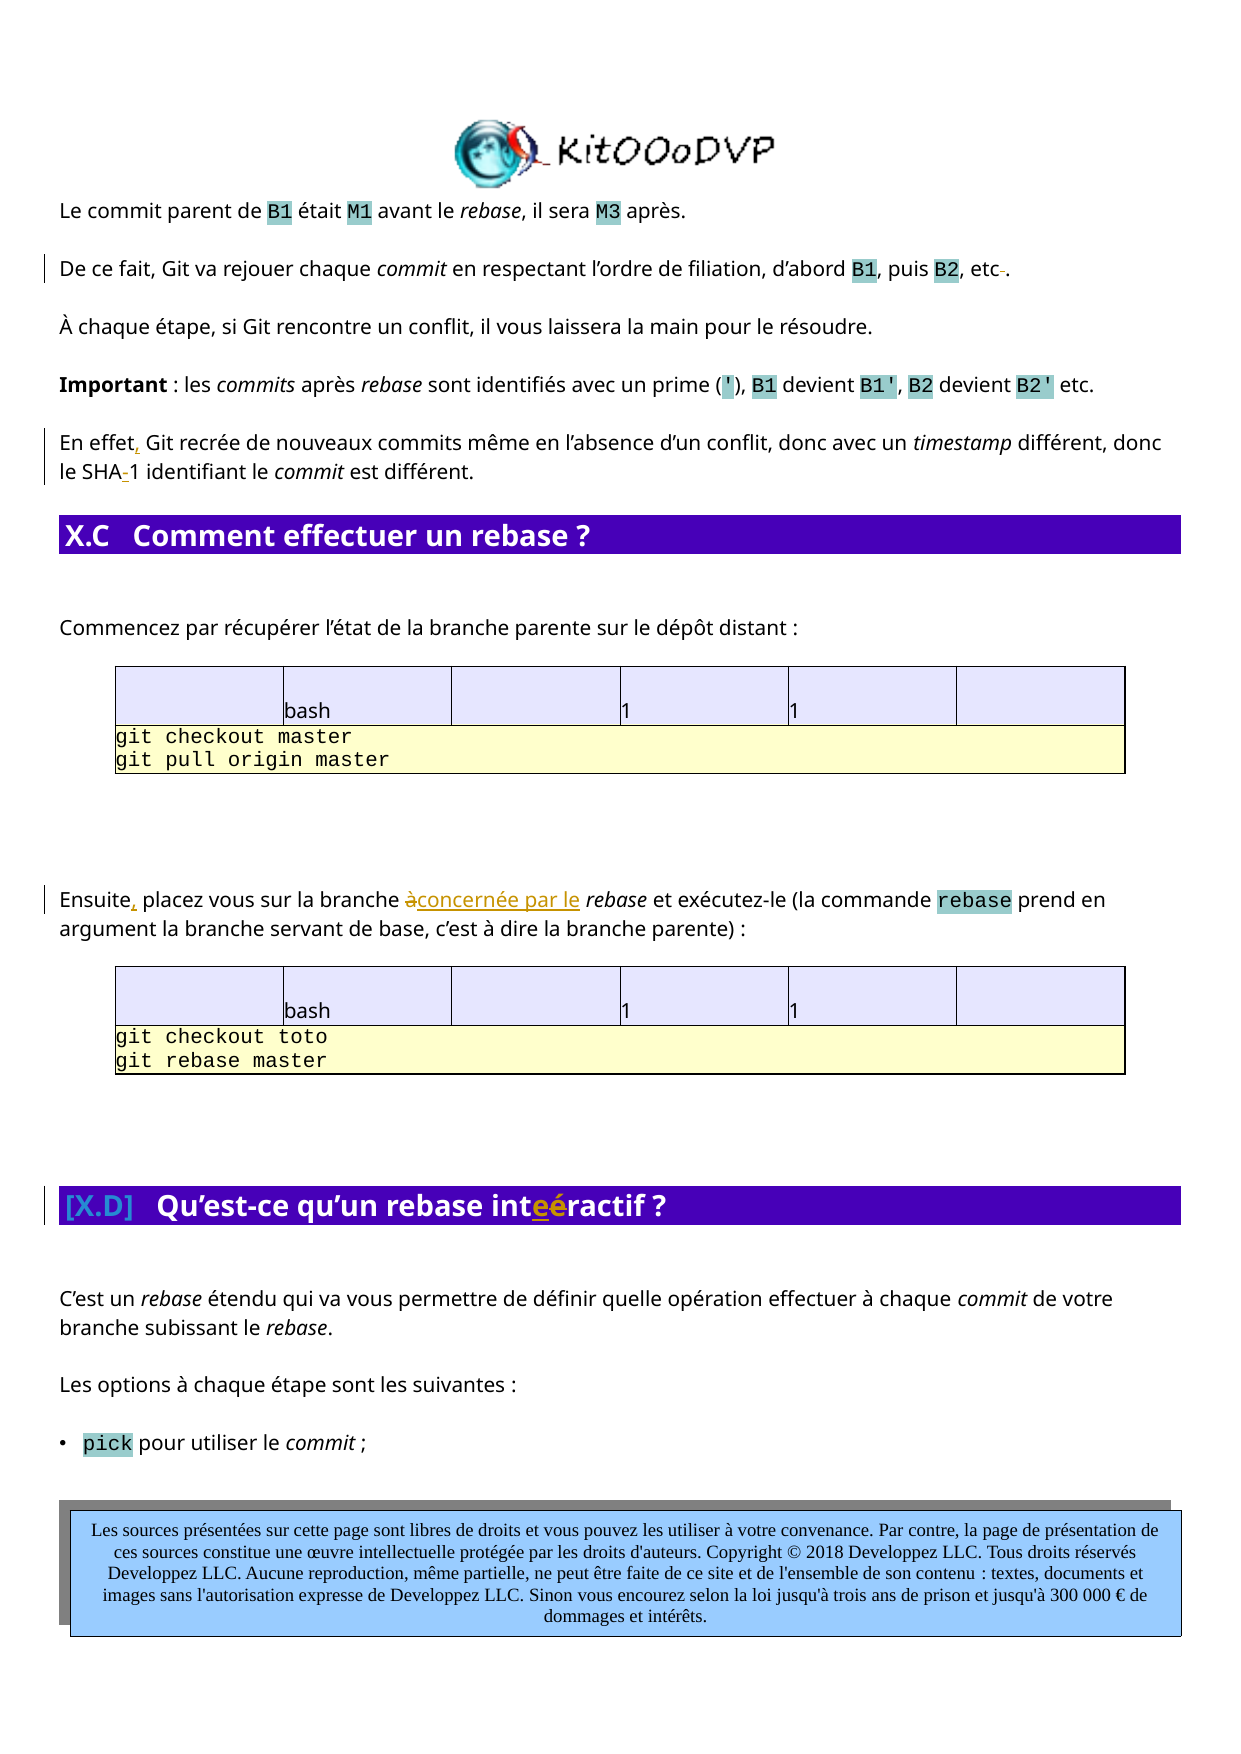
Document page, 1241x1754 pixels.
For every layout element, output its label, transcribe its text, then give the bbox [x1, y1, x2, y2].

text Ensuite, placez vous sur la branche concernée par le rebase et exécutez-le (la commande rebase prend en argument la branche servant de base, c’est à dire la branche parente) : [59, 885, 1181, 942]
text Les options à chaque étape sont les suivantes : [59, 1371, 1181, 1399]
text Le commit parent de B1 était M1 avant le rebase, il sera M3 après. [59, 196, 1181, 225]
text De ce fait, Git va rejouer chaque commit en respectant l’ordre de filiation, d’abord B1, puis B2, etc. [59, 254, 1181, 283]
text À chaque étape, si Git rencontre un conflit, il vous laissera la main pour le résoudre. [59, 312, 1181, 341]
text Important : les commits après rebase sont identifiés avec un prime ('), B1 devient B1', B2 devient B2' etc. [59, 370, 1181, 399]
table_header [957, 667, 1124, 724]
list pick pour utiliser le commit ; [59, 1428, 1181, 1457]
text En effet, Git recrée de nouveaux commits même en l’absence d’un conflit, donc avec un timestamp différent, donc le SHA-1 identifiant le commit est différent. [59, 428, 1181, 485]
table_header [116, 667, 283, 724]
subtitle Qu’est-ce qu’un rebase interactif ? [59, 1186, 1181, 1225]
table_header 1 [621, 667, 788, 724]
table_header 1 [789, 967, 956, 1025]
table_header 1 [789, 667, 956, 724]
subtitle Comment effectuer un rebase ? [59, 515, 1181, 554]
table_header bash [284, 667, 451, 724]
text C’est un rebase étendu qui va vous permettre de définir quelle opération effectuer à chaque commit de votre branche subissant le rebase. [59, 1284, 1181, 1341]
table_header [957, 967, 1124, 1025]
table_header bash [284, 967, 451, 1025]
text Commencez par récupérer l’état de la branche parente sur le dépôt distant : [59, 613, 1181, 642]
table_header [452, 967, 620, 1025]
table_header [116, 967, 283, 1025]
table_header [452, 667, 620, 724]
table_header 1 [621, 967, 788, 1025]
picture [453, 118, 781, 191]
